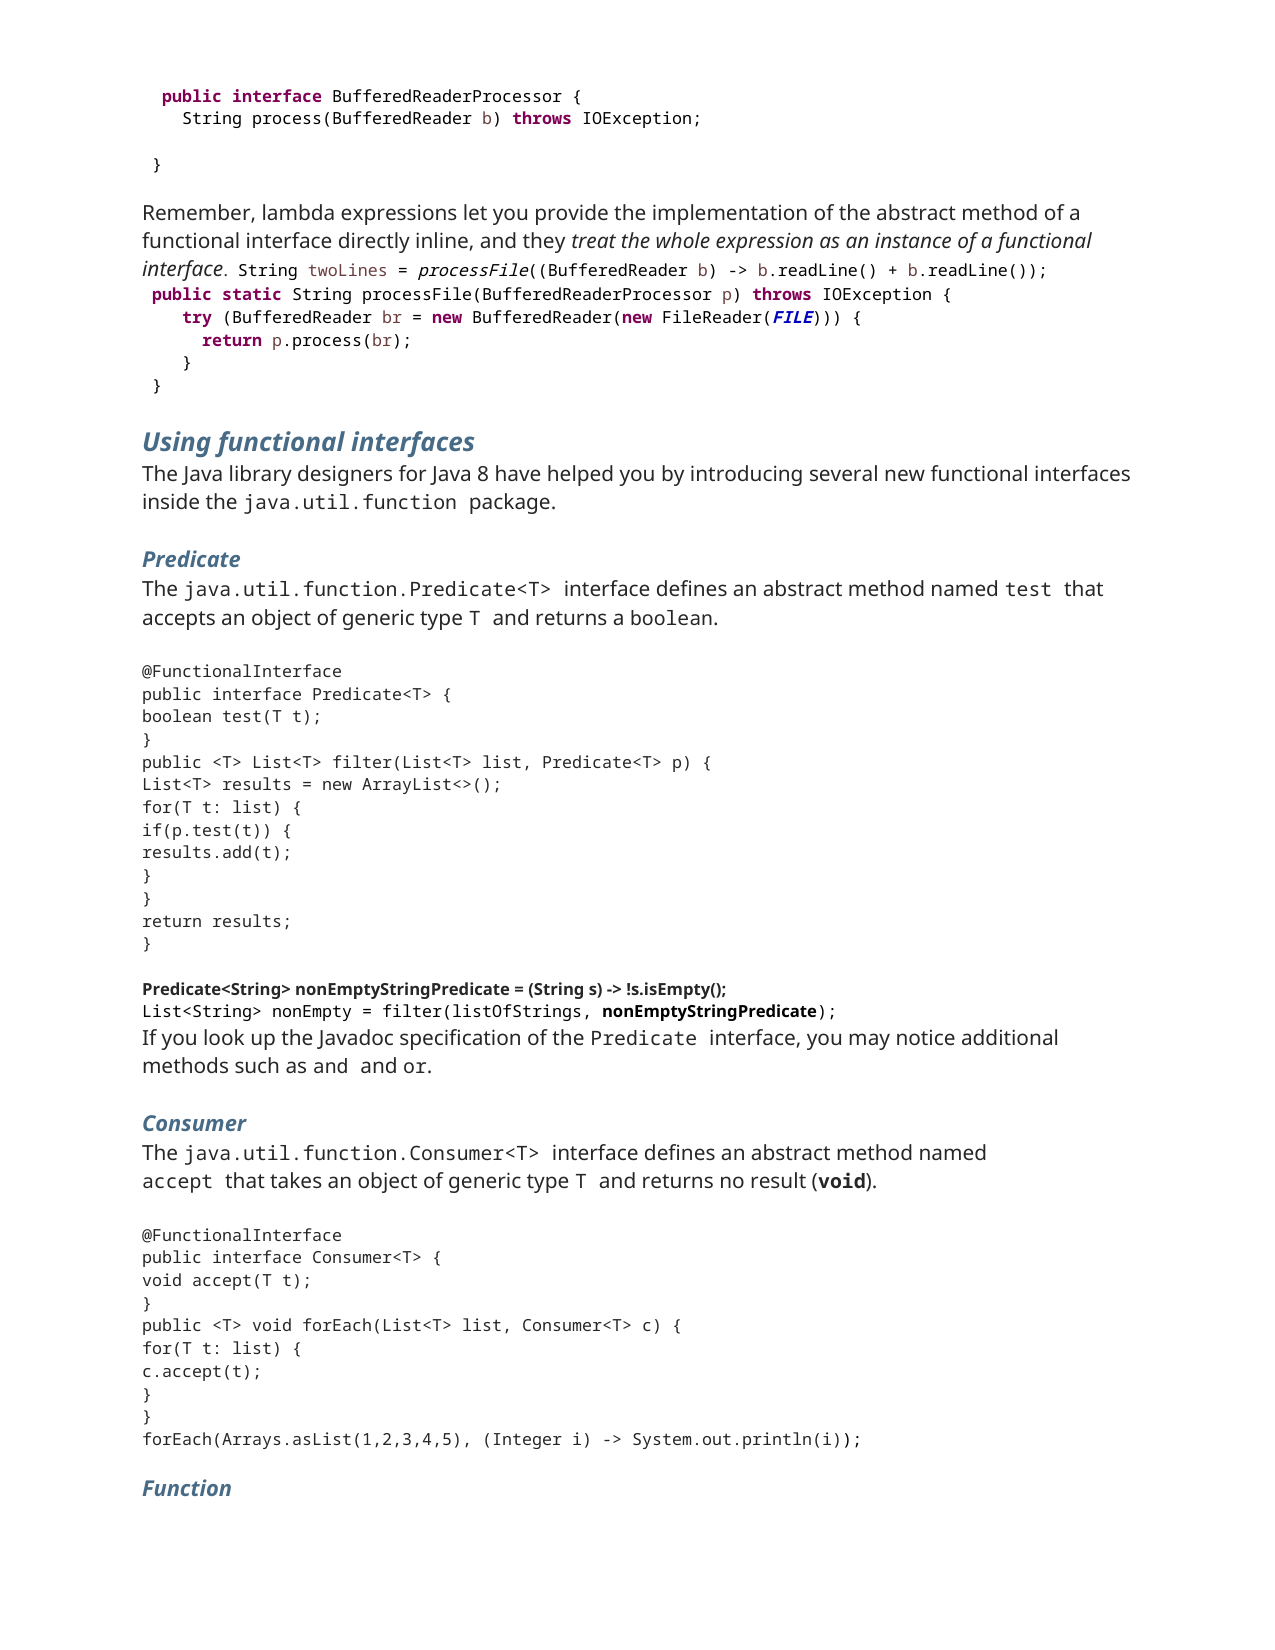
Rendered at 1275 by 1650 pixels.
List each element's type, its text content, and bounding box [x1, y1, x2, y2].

text Using functional interfaces [142, 423, 1149, 459]
text } [142, 351, 1149, 374]
text String process(BufferedReader b) throws IOException; [142, 107, 1149, 129]
text Function [142, 1473, 1149, 1503]
text Predicate<String> nonEmptyStringPredicate = (String s) -> !s.isEmpty(); [142, 977, 1149, 1000]
text If you look up the Javadoc specification of the Predicate interface, you may notice additional methods such as and and or. [142, 1023, 1149, 1080]
text void accept(T t); [142, 1269, 1149, 1291]
text accept that takes an object of generic type T and returns no result (void). [142, 1166, 1149, 1195]
text boolean test(T t); [142, 705, 1149, 728]
text for(T t: list) { [142, 1337, 1149, 1359]
text } [142, 864, 1149, 887]
text public <T> void forEach(List<T> list, Consumer<T> c) { [142, 1314, 1149, 1337]
text if(p.test(t)) { [142, 818, 1149, 841]
text The java.util.function.Consumer<T> interface defines an abstract method named [142, 1138, 1149, 1166]
text List<String> nonEmpty = filter(listOfStrings, nonEmptyStringPredicate); [142, 1000, 1149, 1023]
text public interface BufferedReaderProcessor { [142, 84, 1149, 107]
text The java.util.function.Predicate<T> interface defines an abstract method named test that accepts an object of generic type T and returns a boolean. [142, 574, 1149, 631]
text } [142, 728, 1149, 750]
text Predicate [142, 544, 1149, 574]
text return results; [142, 909, 1149, 932]
text List<T> results = new ArrayList<>(); [142, 773, 1149, 796]
text @FunctionalInterface [142, 659, 1149, 682]
text public interface Consumer<T> { [142, 1246, 1149, 1269]
text forEach(Arrays.asList(1,2,3,4,5), (Integer i) -> System.out.println(i)); [142, 1428, 1149, 1450]
text @FunctionalInterface [142, 1223, 1149, 1246]
text public static String processFile(BufferedReaderProcessor p) throws IOException { [142, 283, 1149, 306]
text public interface Predicate<T> { [142, 682, 1149, 705]
text Consumer [142, 1108, 1149, 1138]
text Remember, lambda expressions let you provide the implementation of the abstract method of a functional interface directly inline, and they treat the whole expression as an instance of a functional interface. String twoLines = processFile((BufferedReader b) -> b.readLine() + b.readLine()); [142, 198, 1149, 283]
text } [142, 1382, 1149, 1405]
text results.add(t); [142, 841, 1149, 864]
text } [142, 1291, 1149, 1314]
text } [142, 887, 1149, 909]
text public <T> List<T> filter(List<T> list, Predicate<T> p) { [142, 750, 1149, 773]
text for(T t: list) { [142, 796, 1149, 818]
text } [142, 374, 1149, 397]
text } [142, 1405, 1149, 1428]
text The Java library designers for Java 8 have helped you by introducing several new functional interfaces inside the java.util.function package. [142, 459, 1149, 516]
text c.accept(t); [142, 1359, 1149, 1382]
text return p.process(br); [142, 328, 1149, 351]
text } [142, 932, 1149, 955]
text } [142, 152, 1149, 175]
text try (BufferedReader br = new BufferedReader(new FileReader(FILE))) { [142, 306, 1149, 328]
